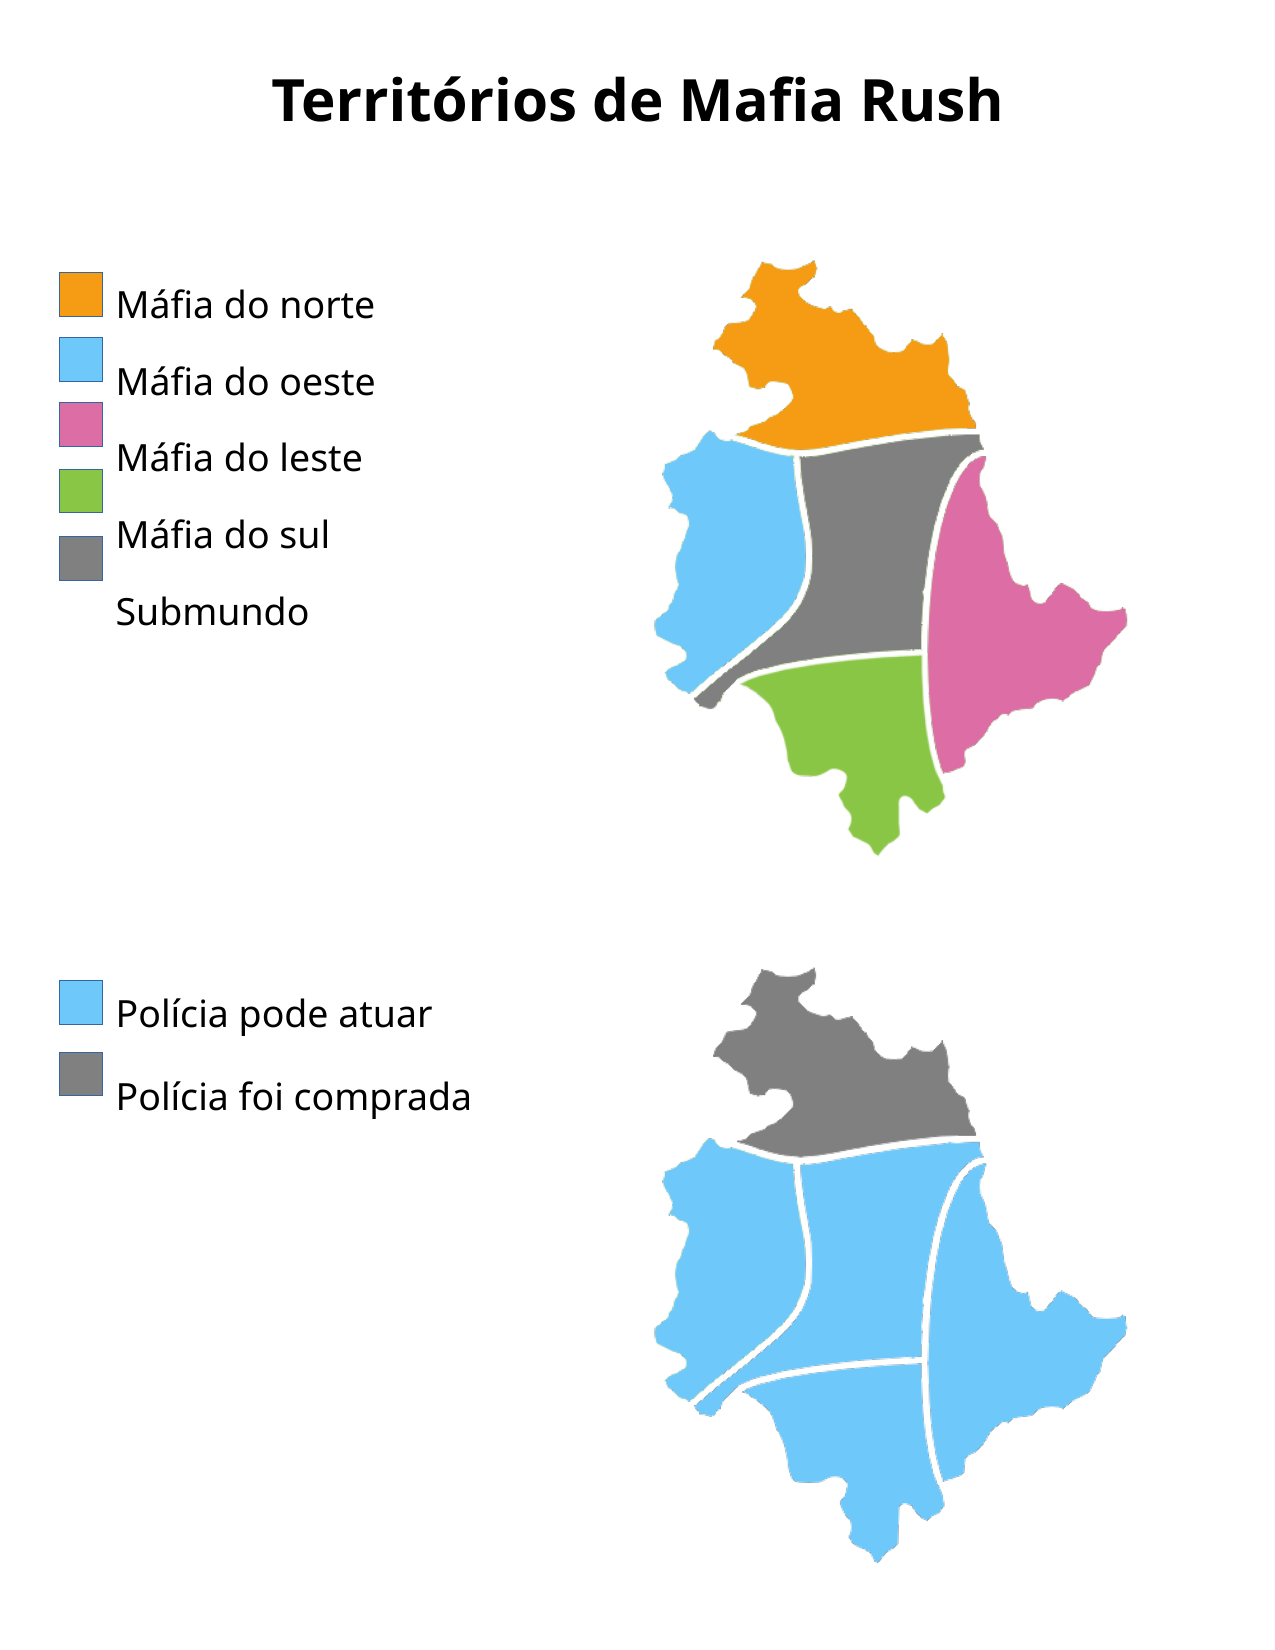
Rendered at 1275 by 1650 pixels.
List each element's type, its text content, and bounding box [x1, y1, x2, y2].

picture [566, 940, 1216, 1591]
text Territórios de Mafia Rush [59, 59, 1216, 138]
picture [566, 233, 1216, 883]
